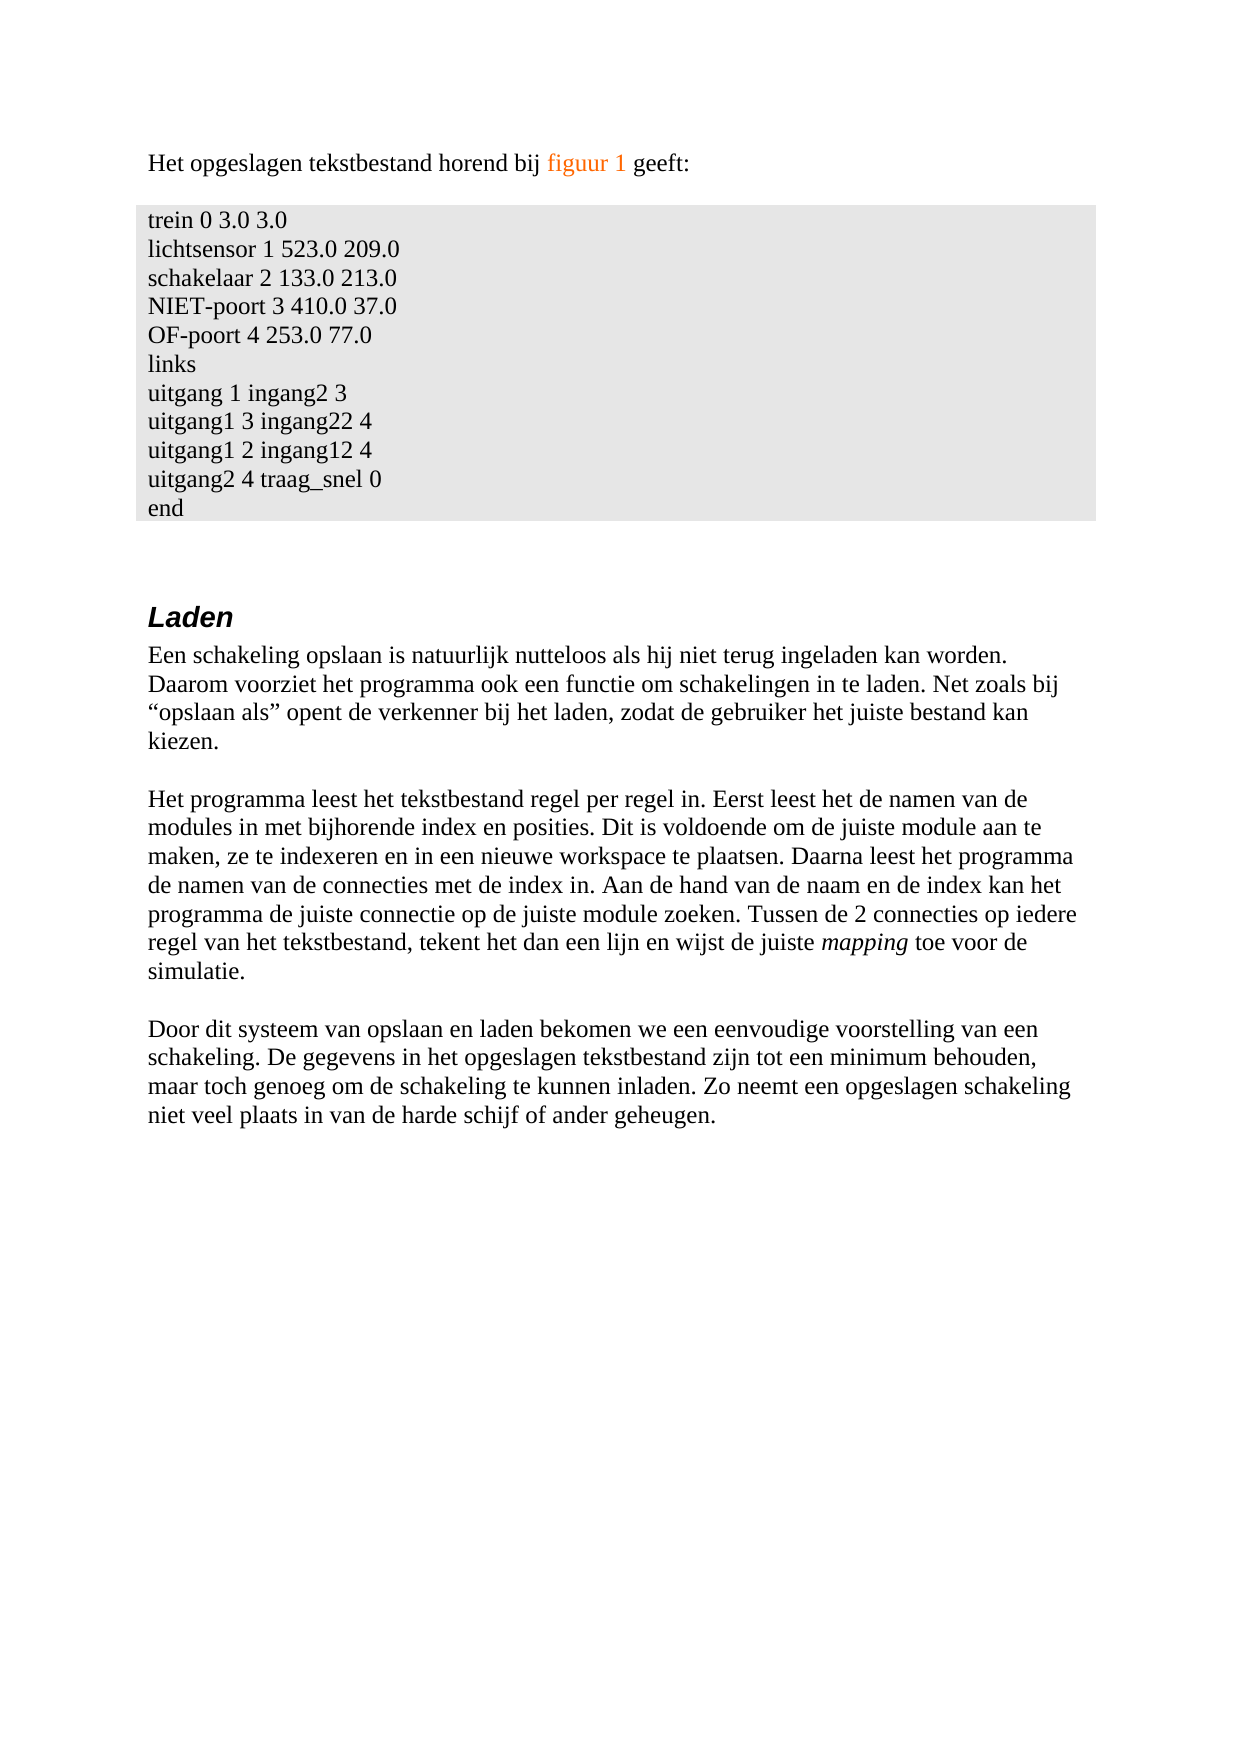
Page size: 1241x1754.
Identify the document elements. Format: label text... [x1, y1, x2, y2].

subtitle Laden [148, 600, 1093, 634]
table_header trein 0 3.0 3.0 lichtsensor 1 523.0 209.0 schakelaar 2 133.0 213.0 NIET-poort 3 410.0 37.0 OF-poort 4 253.0 77.0 links uitgang 1 ingang2 3 uitgang1 3 ingang22 4 uitgang1 2 ingang12 4 uitgang2 4 traag_snel 0 end [136, 205, 1096, 521]
text Het opgeslagen tekstbestand horend bij figuur 1 geeft: [148, 148, 1093, 176]
text Het programma leest het tekstbestand regel per regel in. Eerst leest het de namen van de modules in met bijhorende index en posities. Dit is voldoende om de juiste module aan te maken, ze te indexeren en in een nieuwe workspace te plaatsen. Daarna leest het programma de namen van de connecties met de index in. Aan de hand van de naam en de index kan het programma de juiste connectie op de juiste module zoeken. Tussen de 2 connecties op iedere regel van het tekstbestand, tekent het dan een lijn en wijst de juiste mapping toe voor de simulatie. [148, 784, 1093, 985]
text Een schakeling opslaan is natuurlijk nutteloos als hij niet terug ingeladen kan worden. Daarom voorziet het programma ook een functie om schakelingen in te laden. Net zoals bij “opslaan als” opent de verkenner bij het laden, zodat de gebruiker het juiste bestand kan kiezen. [148, 640, 1093, 755]
text Door dit systeem van opslaan en laden bekomen we een eenvoudige voorstelling van een schakeling. De gegevens in het opgeslagen tekstbestand zijn tot een minimum behouden, maar toch genoeg om de schakeling te kunnen inladen. Zo neemt een opgeslagen schakeling niet veel plaats in van de harde schijf of ander geheugen. [148, 1014, 1093, 1129]
